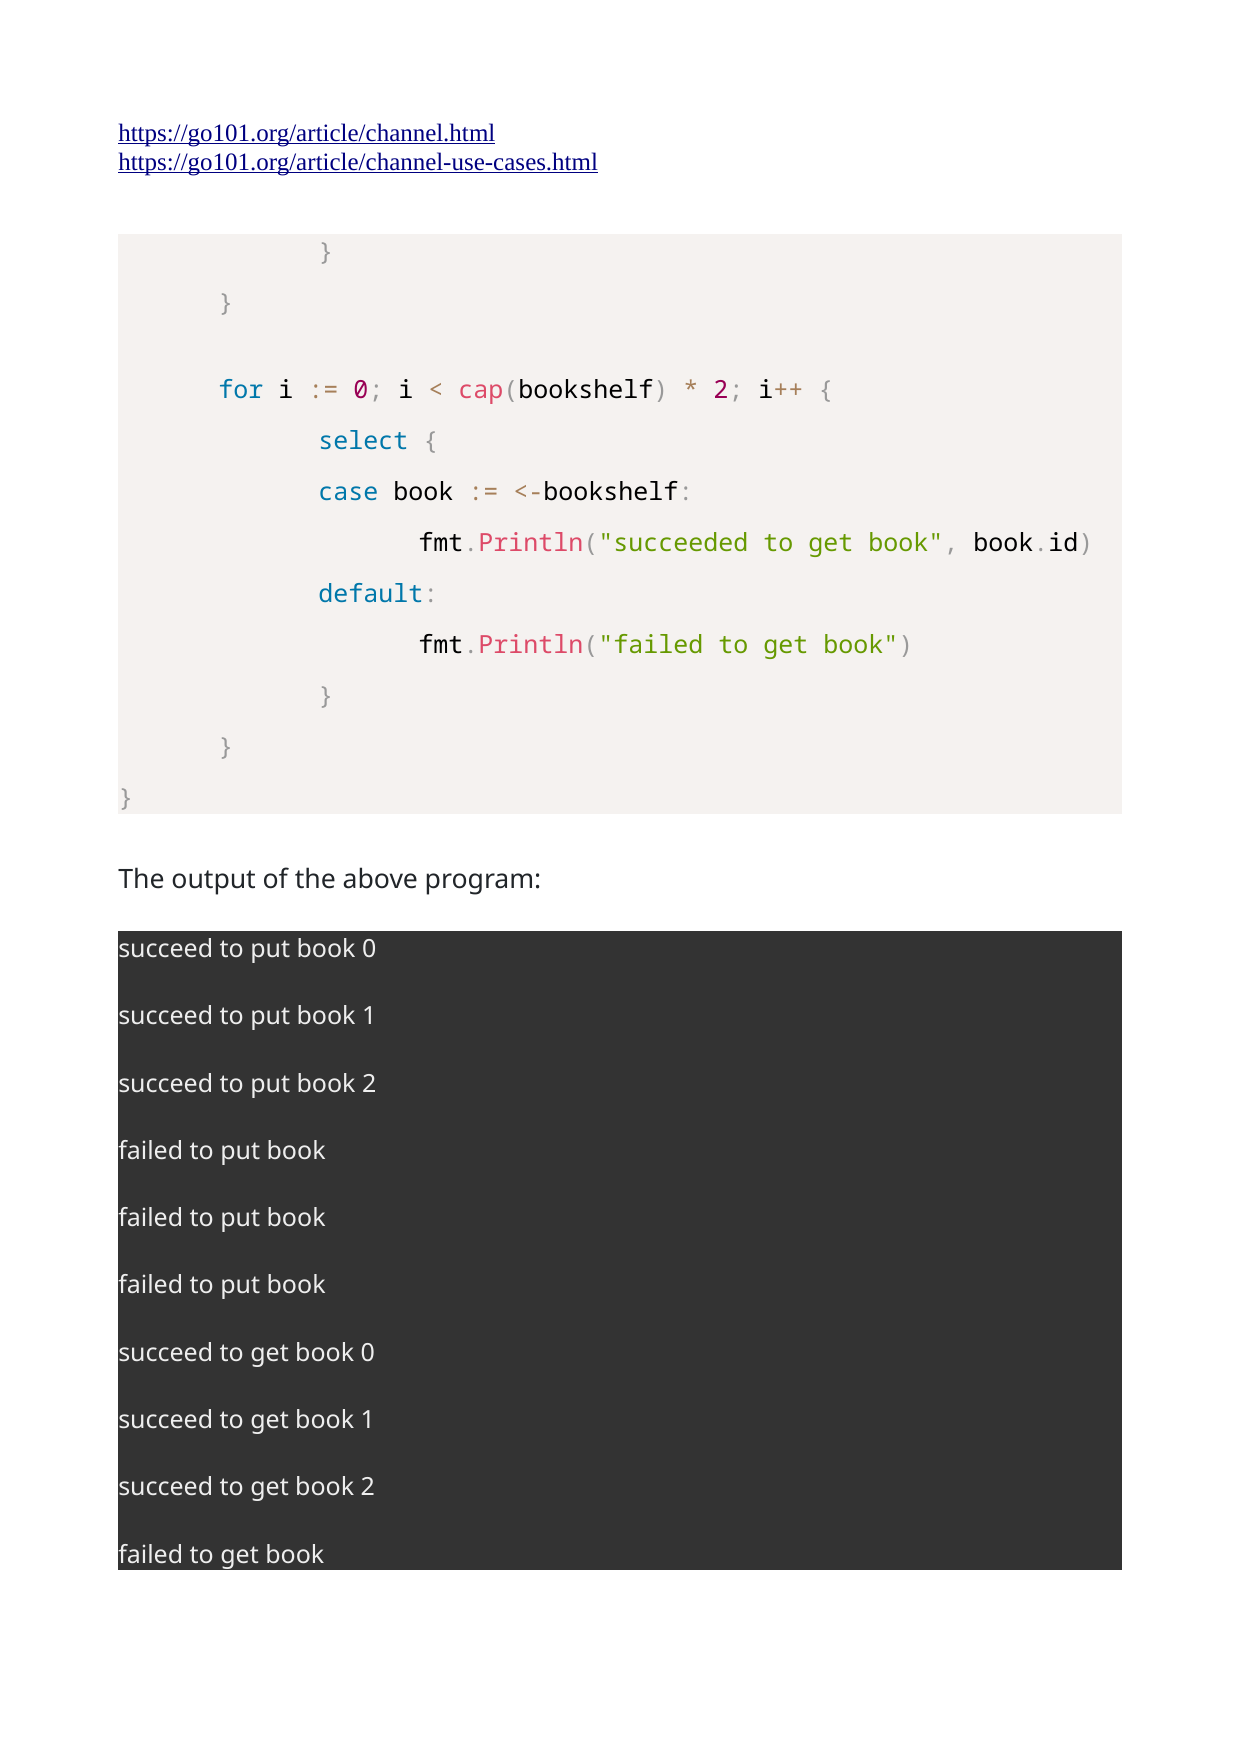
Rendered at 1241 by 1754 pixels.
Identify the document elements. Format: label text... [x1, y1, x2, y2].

text for i := 0; i < cap(bookshelf) * 2; i++ { [118, 371, 1122, 405]
text } [118, 678, 1122, 712]
text succeed to put book 2 [118, 1065, 1122, 1099]
text succeed to get book 0 [118, 1334, 1122, 1368]
text failed to put book [118, 1133, 1122, 1167]
text case book := <-bookshelf: [118, 473, 1122, 507]
text succeed to get book 1 [118, 1402, 1122, 1436]
text } [118, 780, 1122, 814]
text } [118, 234, 1122, 268]
text succeed to put book 1 [118, 998, 1122, 1032]
text select { [118, 422, 1122, 456]
text fmt.Println("succeeded to get book", book.id) [118, 524, 1122, 558]
text failed to put book [118, 1267, 1122, 1301]
text failed to get book [118, 1536, 1122, 1570]
text } [118, 285, 1122, 319]
text The output of the above program: [118, 860, 1122, 896]
text succeed to get book 2 [118, 1469, 1122, 1503]
text fmt.Println("failed to get book") [118, 627, 1122, 661]
text } [118, 729, 1122, 763]
text succeed to put book 0 [118, 931, 1122, 965]
text default: [118, 576, 1122, 609]
text failed to put book [118, 1200, 1122, 1234]
